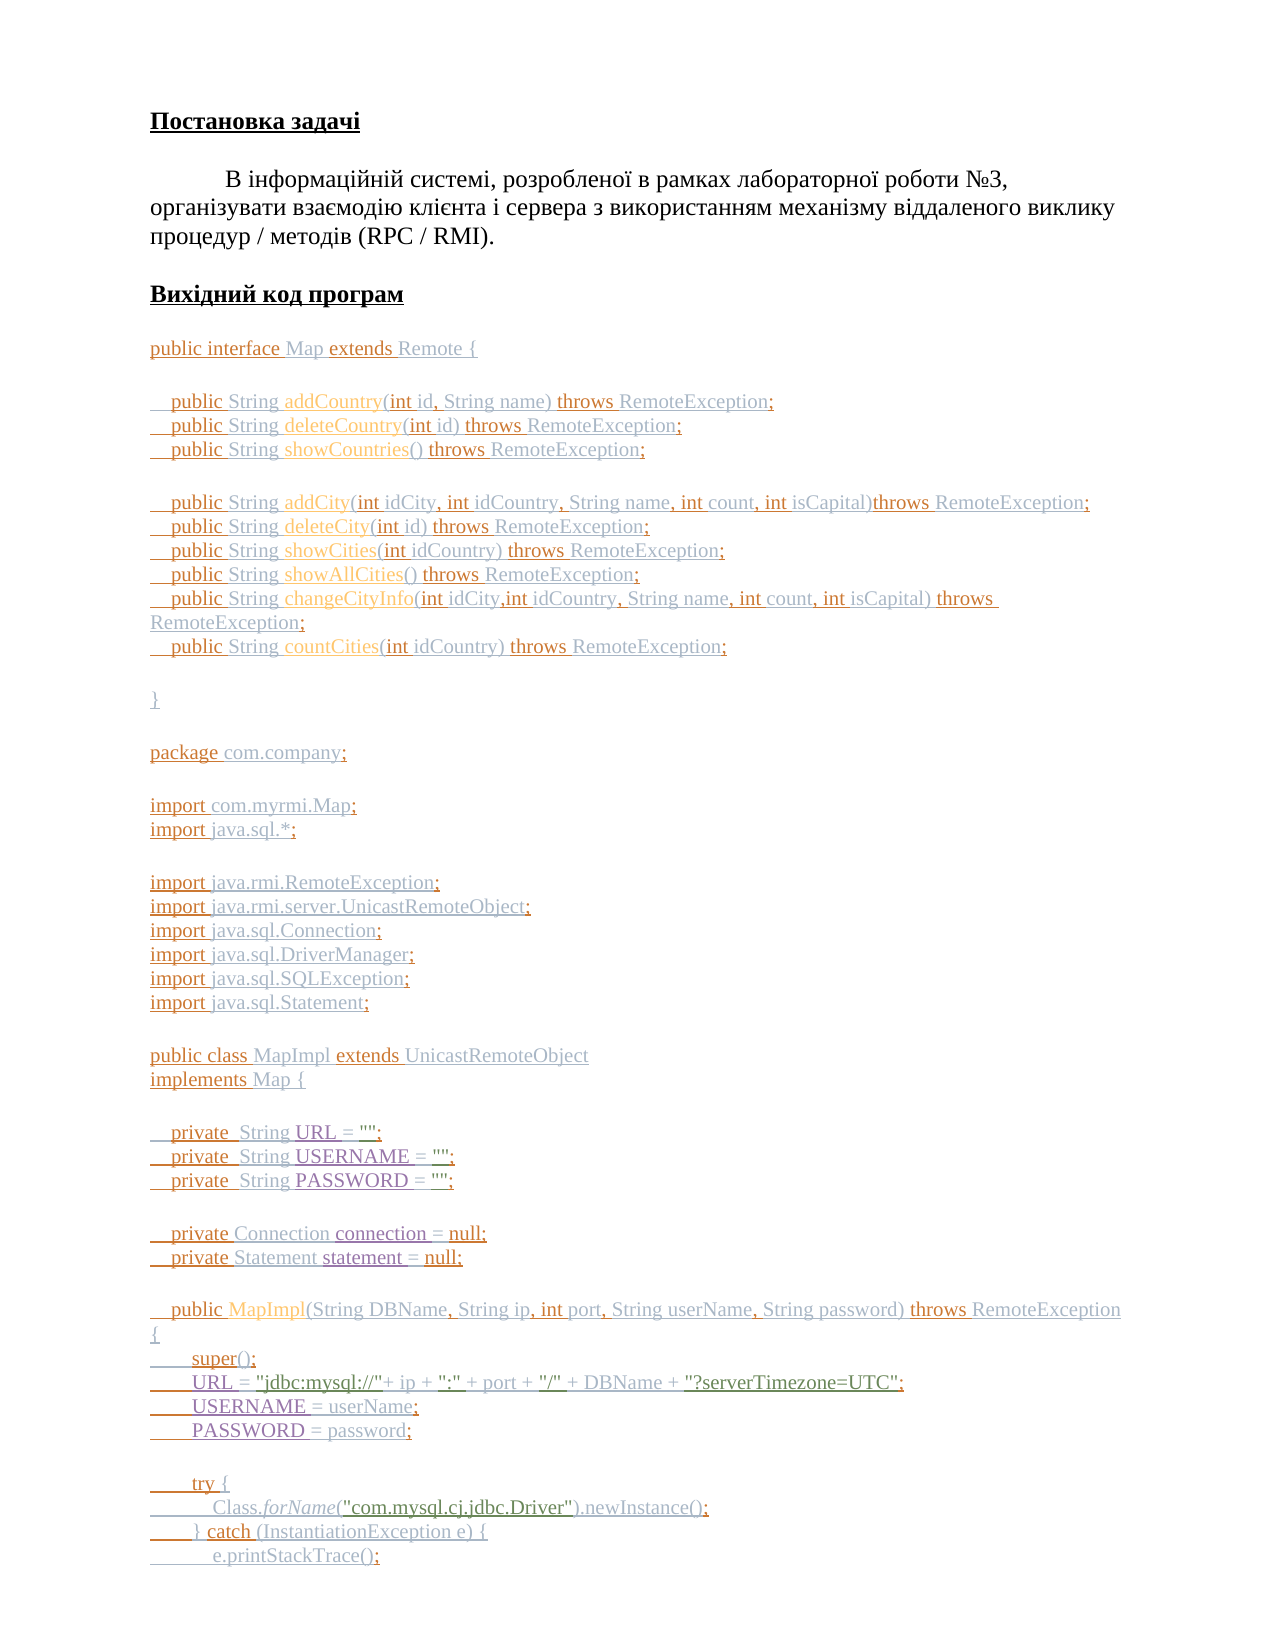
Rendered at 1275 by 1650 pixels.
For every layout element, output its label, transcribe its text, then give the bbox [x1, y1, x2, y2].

text package com.company; import com.myrmi.Map; import java.sql.*; import java.rmi.RemoteException; import java.rmi.server.UnicastRemoteObject; import java.sql.Connection; import java.sql.DriverManager; import java.sql.SQLException; import java.sql.Statement; public class MapImpl extends UnicastRemoteObject implements Map { private String URL = ""; private String USERNAME = ""; private String PASSWORD = ""; private Connection connection = null; private Statement statement = null; public MapImpl(String DBName, String ip, int port, String userName, String password) throws RemoteException { super(); URL = "jdbc:mysql://"+ ip + ":" + port + "/" + DBName + "?serverTimezone=UTC"; USERNAME = userName; PASSWORD = password; try { Class.forName("com.mysql.cj.jdbc.Driver").newInstance(); } catch (InstantiationException e) { e.printStackTrace(); [150, 740, 1125, 1567]
text В інформаційній системі, розробленої в рамках лабораторної роботи №3, організувати взаємодію клієнта і сервера з використанням механізму віддаленого виклику процедур / методів (RPC / RMI). [150, 164, 1125, 250]
text public interface Map extends Remote { public String addCountry(int id, String name) throws RemoteException; public String deleteCountry(int id) throws RemoteException; public String showCountries() throws RemoteException; public String addCity(int idCity, int idCountry, String name, int count, int isCapital)throws RemoteException; public String deleteCity(int id) throws RemoteException; public String showCities(int idCountry) throws RemoteException; public String showAllCities() throws RemoteException; public String changeCityInfo(int idCity,int idCountry, String name, int count, int isCapital) throws RemoteException; public String countCities(int idCountry) throws RemoteException; } [150, 336, 1125, 711]
text Постановка задачі [150, 106, 1125, 135]
text Вихідний код програм [150, 279, 1125, 307]
